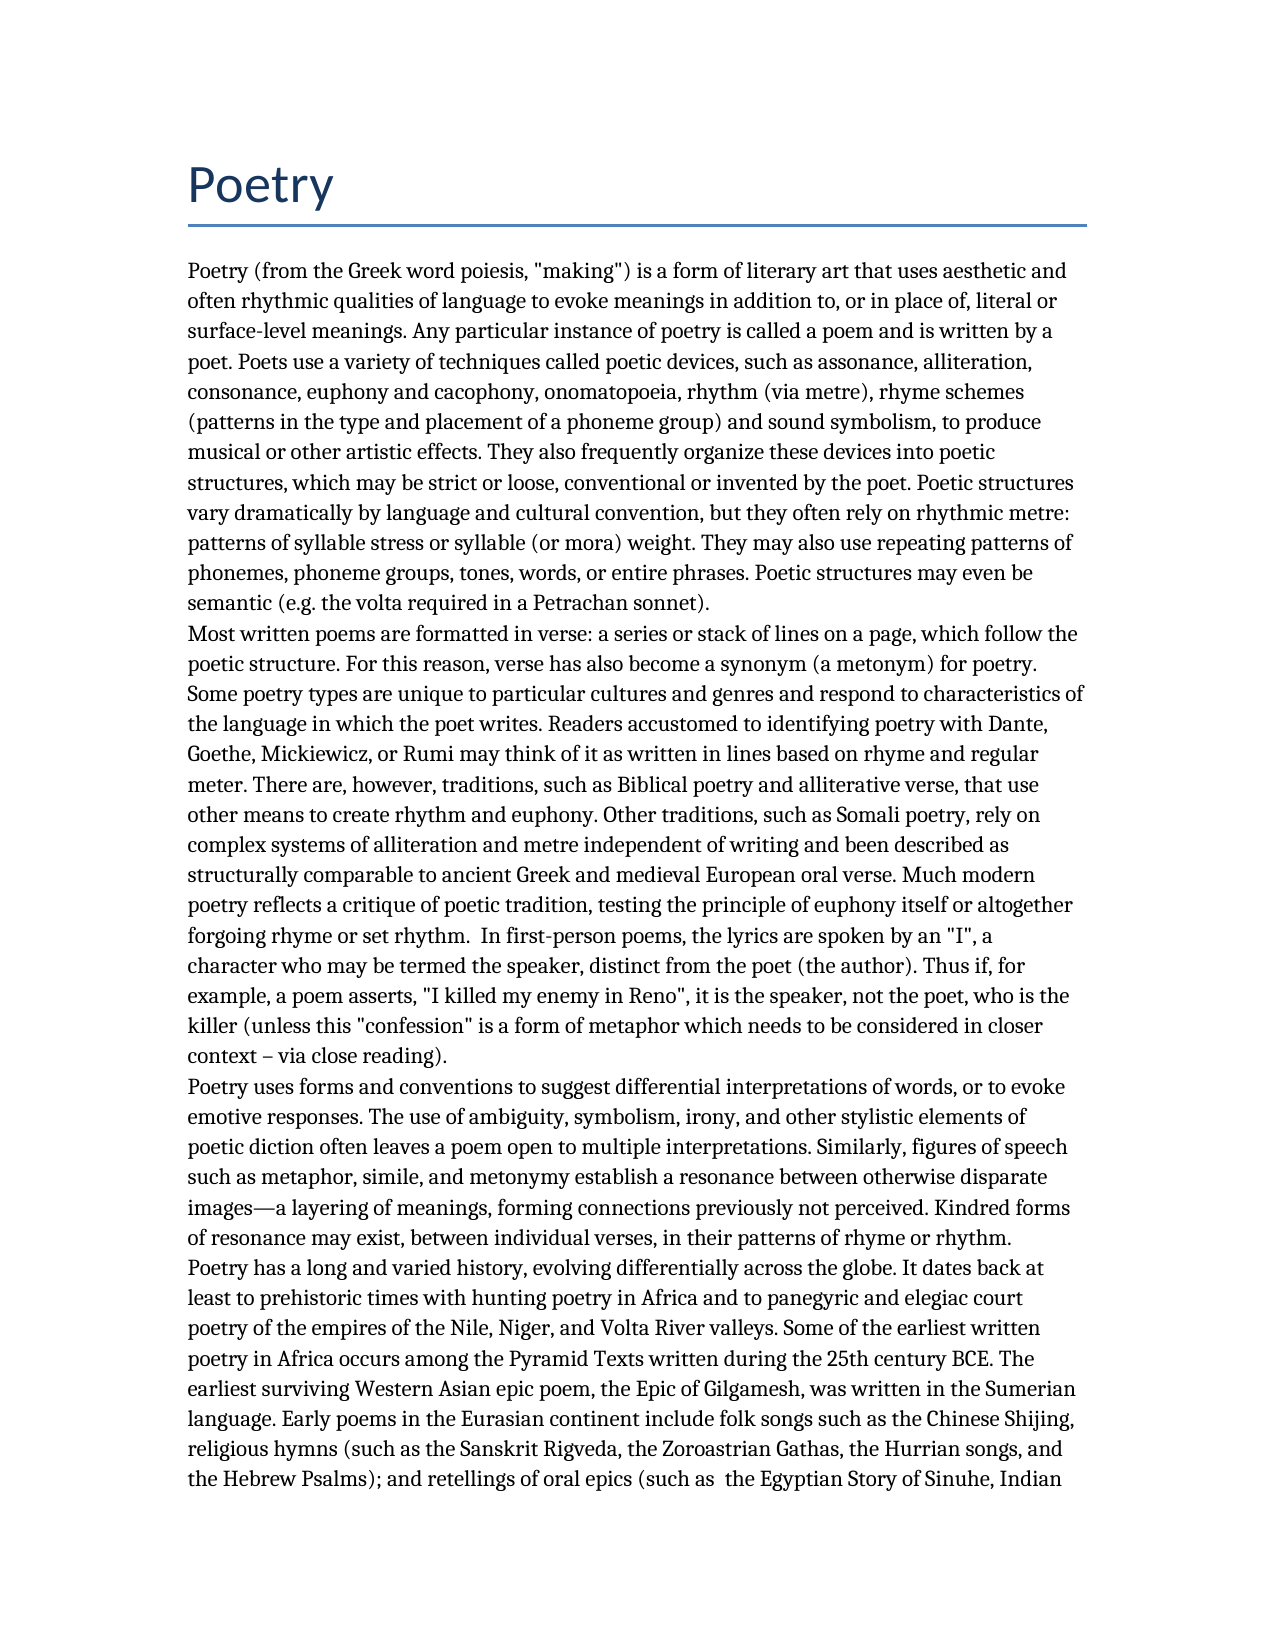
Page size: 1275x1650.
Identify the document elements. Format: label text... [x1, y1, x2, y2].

text Poetry (from the Greek word poiesis, "making") is a form of literary art that uses aesthetic and often rhythmic qualities of language to evoke meanings in addition to, or in place of, literal or surface-level meanings. Any particular instance of poetry is called a poem and is written by a poet. Poets use a variety of techniques called poetic devices, such as assonance, alliteration, consonance, euphony and cacophony, onomatopoeia, rhythm (via metre), rhyme schemes (patterns in the type and placement of a phoneme group) and sound symbolism, to produce musical or other artistic effects. They also frequently organize these devices into poetic structures, which may be strict or loose, conventional or invented by the poet. Poetic structures vary dramatically by language and cultural convention, but they often rely on rhythmic metre: patterns of syllable stress or syllable (or mora) weight. They may also use repeating patterns of phonemes, phoneme groups, tones, words, or entire phrases. Poetic structures may even be semantic (e.g. the volta required in a Petrachan sonnet). Most written poems are formatted in verse: a series or stack of lines on a page, which follow the poetic structure. For this reason, verse has also become a synonym (a metonym) for poetry. Some poetry types are unique to particular cultures and genres and respond to characteristics of the language in which the poet writes. Readers accustomed to identifying poetry with Dante, Goethe, Mickiewicz, or Rumi may think of it as written in lines based on rhyme and regular meter. There are, however, traditions, such as Biblical poetry and alliterative verse, that use other means to create rhythm and euphony. Other traditions, such as Somali poetry, rely on complex systems of alliteration and metre independent of writing and been described as structurally comparable to ancient Greek and medieval European oral verse. Much modern poetry reflects a critique of poetic tradition, testing the principle of euphony itself or altogether forgoing rhyme or set rhythm. In first-person poems, the lyrics are spoken by an "I", a character who may be termed the speaker, distinct from the poet (the author). Thus if, for example, a poem asserts, "I killed my enemy in Reno", it is the speaker, not the poet, who is the killer (unless this "confession" is a form of metaphor which needs to be considered in closer context – via close reading). Poetry uses forms and conventions to suggest differential interpretations of words, or to evoke emotive responses. The use of ambiguity, symbolism, irony, and other stylistic elements of poetic diction often leaves a poem open to multiple interpretations. Similarly, figures of speech such as metaphor, simile, and metonymy establish a resonance between otherwise disparate images—a layering of meanings, forming connections previously not perceived. Kindred forms of resonance may exist, between individual verses, in their patterns of rhyme or rhythm. Poetry has a long and varied history, evolving differentially across the globe. It dates back at least to prehistoric times with hunting poetry in Africa and to panegyric and elegiac court poetry of the empires of the Nile, Niger, and Volta River valleys. Some of the earliest written poetry in Africa occurs among the Pyramid Texts written during the 25th century BCE. The earliest surviving Western Asian epic poem, the Epic of Gilgamesh, was written in the Sumerian language. Early poems in the Eurasian continent include folk songs such as the Chinese Shijing, religious hymns (such as the Sanskrit Rigveda, the Zoroastrian Gathas, the Hurrian songs, and the Hebrew Psalms); and retellings of oral epics (such as the Egyptian Story of Sinuhe, Indian [187, 258, 1087, 1492]
title Poetry [187, 150, 1087, 227]
